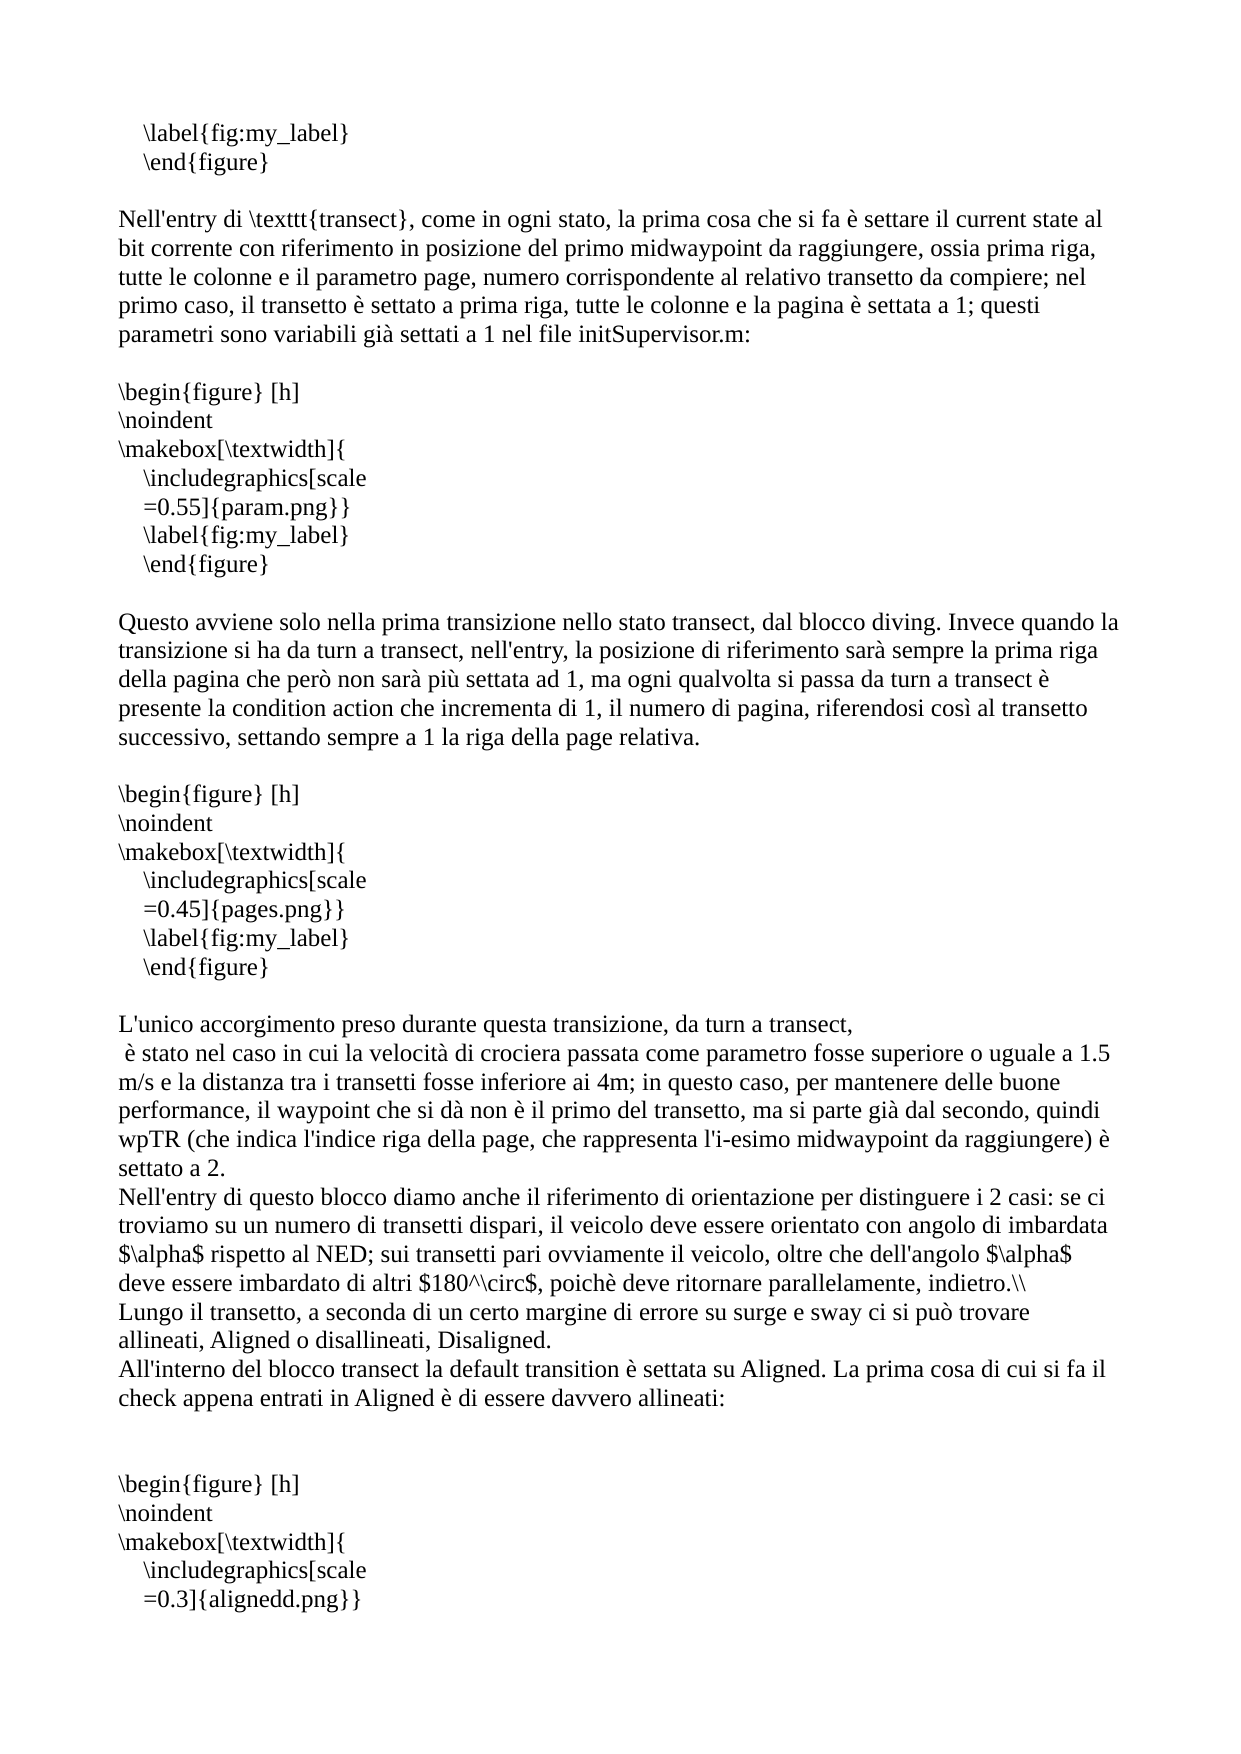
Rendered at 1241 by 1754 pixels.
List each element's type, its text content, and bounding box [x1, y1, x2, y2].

text è stato nel caso in cui la velocità di crociera passata come parametro fosse superiore o uguale a 1.5 m/s e la distanza tra i transetti fosse inferiore ai 4m; in questo caso, per mantenere delle buone performance, il waypoint che si dà non è il primo del transetto, ma si parte già dal secondo, quindi wpTR (che indica l'indice riga della page, che rappresenta l'i-esimo midwaypoint da raggiungere) è settato a 2. Nell'entry di questo blocco diamo anche il riferimento di orientazione per distinguere i 2 casi: se ci troviamo su un numero di transetti dispari, il veicolo deve essere orientato con angolo di imbardata $\alpha$ rispetto al NED; sui transetti pari ovviamente il veicolo, oltre che dell'angolo $\alpha$ deve essere imbardato di altri $180^\circ$, poichè deve ritornare parallelamente, indietro.\\ Lungo il transetto, a seconda di un certo margine di errore su surge e sway ci si può trovare allineati, Aligned o disallineati, Disaligned. All'interno del blocco transect la default transition è settata su Aligned. La prima cosa di cui si fa il check appena entrati in Aligned è di essere davvero allineati: \begin{figure} [h] \noindent \makebox[\textwidth]{ \includegraphics[scale =0.3]{alignedd.png}} [118, 1038, 1122, 1613]
text \label{fig:my_label} \end{figure} Nell'entry di \texttt{transect}, come in ogni stato, la prima cosa che si fa è settare il current state al bit corrente con riferimento in posizione del primo midwaypoint da raggiungere, ossia prima riga, tutte le colonne e il parametro page, numero corrispondente al relativo transetto da compiere; nel primo caso, il transetto è settato a prima riga, tutte le colonne e la pagina è settata a 1; questi parametri sono variabili già settati a 1 nel file initSupervisor.m: \begin{figure} [h] \noindent \makebox[\textwidth]{ \includegraphics[scale =0.55]{param.png}} \label{fig:my_label} \end{figure} Questo avviene solo nella prima transizione nello stato transect, dal blocco diving. Invece quando la transizione si ha da turn a transect, nell'entry, la posizione di riferimento sarà sempre la prima riga della pagina che però non sarà più settata ad 1, ma ogni qualvolta si passa da turn a transect è presente la condition action che incrementa di 1, il numero di pagina, riferendosi così al transetto successivo, settando sempre a 1 la riga della page relativa. \begin{figure} [h] \noindent \makebox[\textwidth]{ \includegraphics[scale =0.45]{pages.png}} \label{fig:my_label} \end{figure} L'unico accorgimento preso durante questa transizione, da turn a transect, [118, 118, 1122, 1038]
